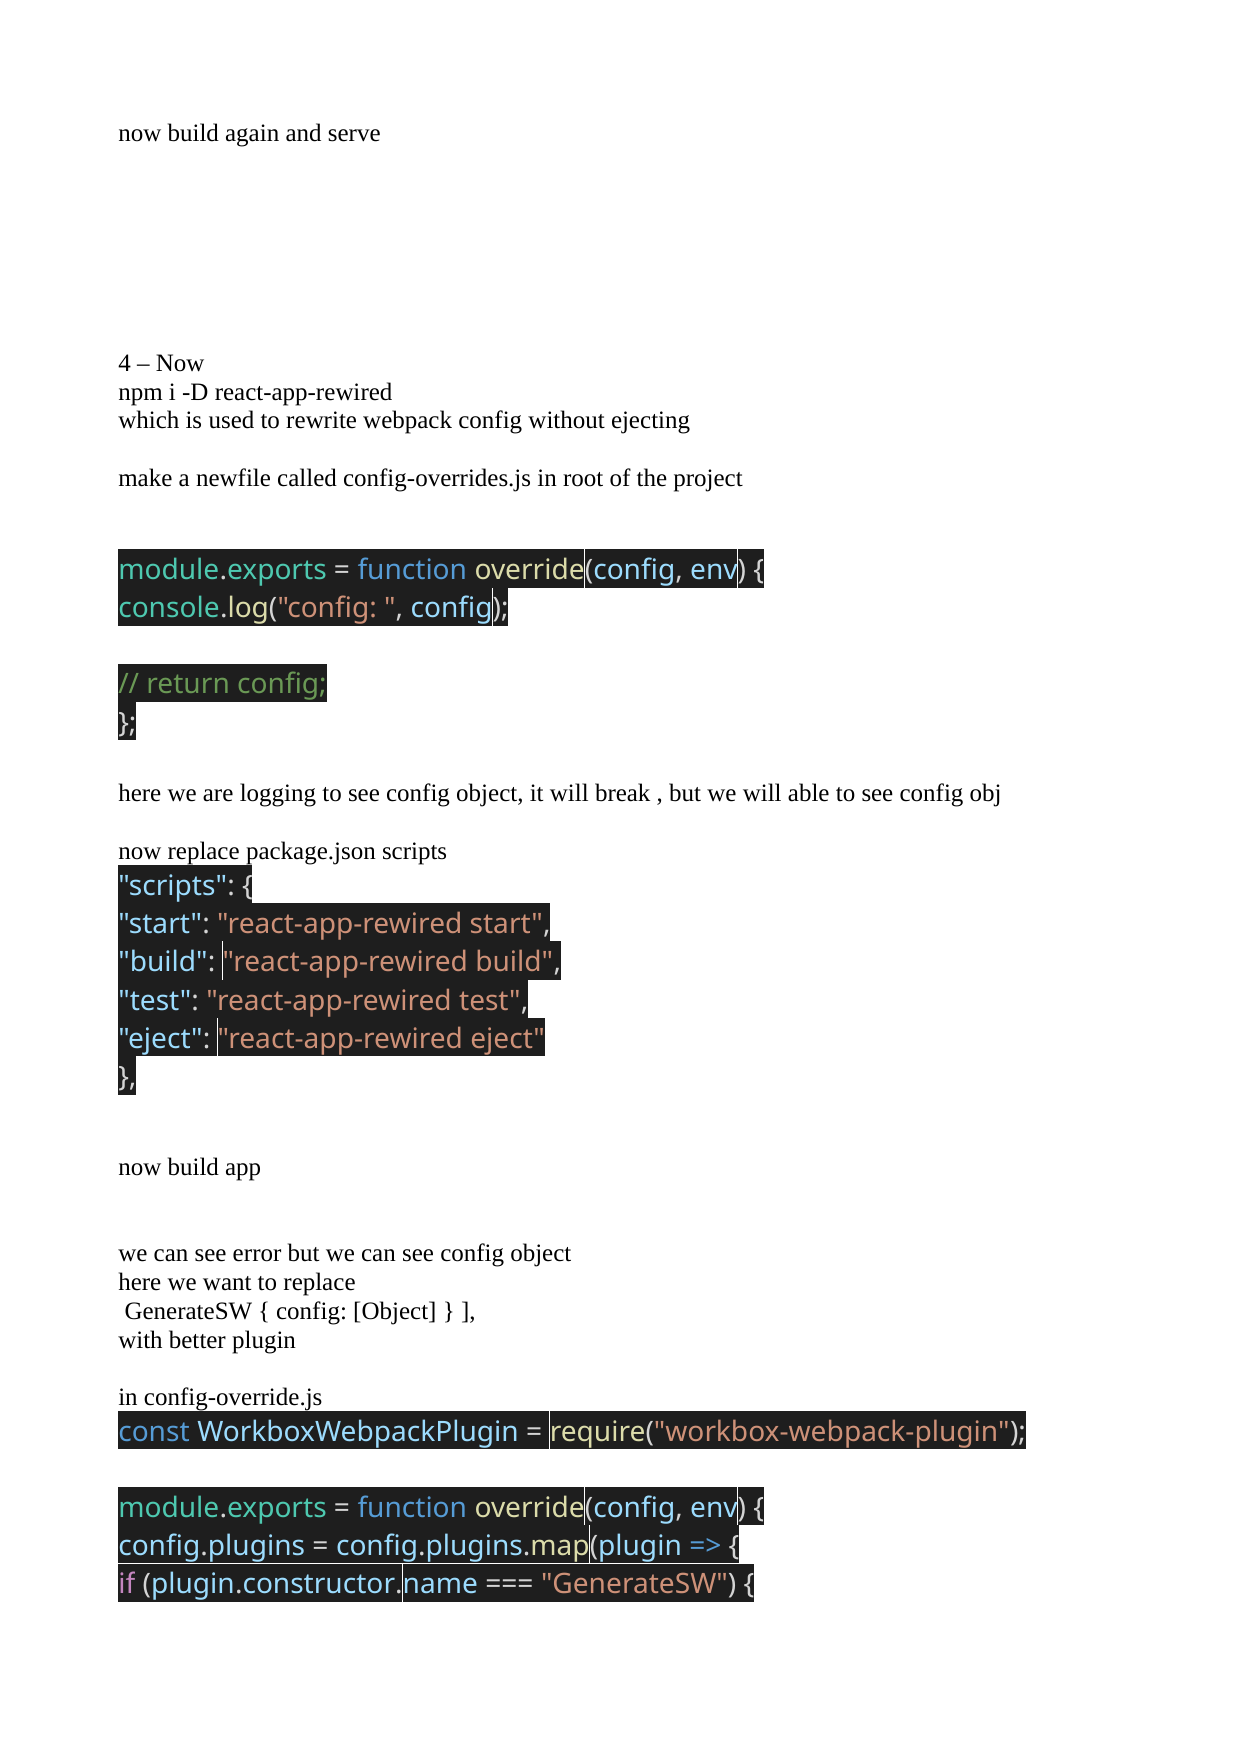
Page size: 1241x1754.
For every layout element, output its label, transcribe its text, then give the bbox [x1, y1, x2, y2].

text we can see error but we can see config object [118, 1238, 1122, 1267]
text "build": "react-app-rewired build", [118, 941, 1122, 980]
text console.log("config: ", config); [118, 588, 1122, 626]
text make a newfile called config-overrides.js in root of the project [118, 463, 1122, 492]
text now build app [118, 1152, 1122, 1181]
text npm i -D react-app-rewired [118, 377, 1122, 406]
text config.plugins = config.plugins.map(plugin => { [118, 1525, 1122, 1563]
text module.exports = function override(config, env) { [118, 1487, 1122, 1525]
text if (plugin.constructor.name === "GenerateSW") { [118, 1563, 1122, 1602]
text // return config; [118, 663, 1122, 702]
text "test": "react-app-rewired test", [118, 980, 1122, 1018]
text "start": "react-app-rewired start", [118, 903, 1122, 941]
text with better plugin [118, 1325, 1122, 1353]
text which is used to rewrite webpack config without ejecting [118, 406, 1122, 434]
text in config-override.js [118, 1382, 1122, 1411]
text "eject": "react-app-rewired eject" [118, 1018, 1122, 1056]
text 4 – Now [118, 348, 1122, 377]
text now replace package.json scripts [118, 836, 1122, 865]
text now build again and serve [118, 118, 1122, 147]
text here we are logging to see config object, it will break , but we will able to see config obj [118, 778, 1122, 807]
text "scripts": { [118, 865, 1122, 903]
text here we want to replace [118, 1267, 1122, 1296]
text }; [118, 702, 1122, 740]
text module.exports = function override(config, env) { [118, 549, 1122, 588]
text }, [118, 1056, 1122, 1095]
text GenerateSW { config: [Object] } ], [118, 1296, 1122, 1325]
text const WorkboxWebpackPlugin = require("workbox-webpack-plugin"); [118, 1411, 1122, 1449]
